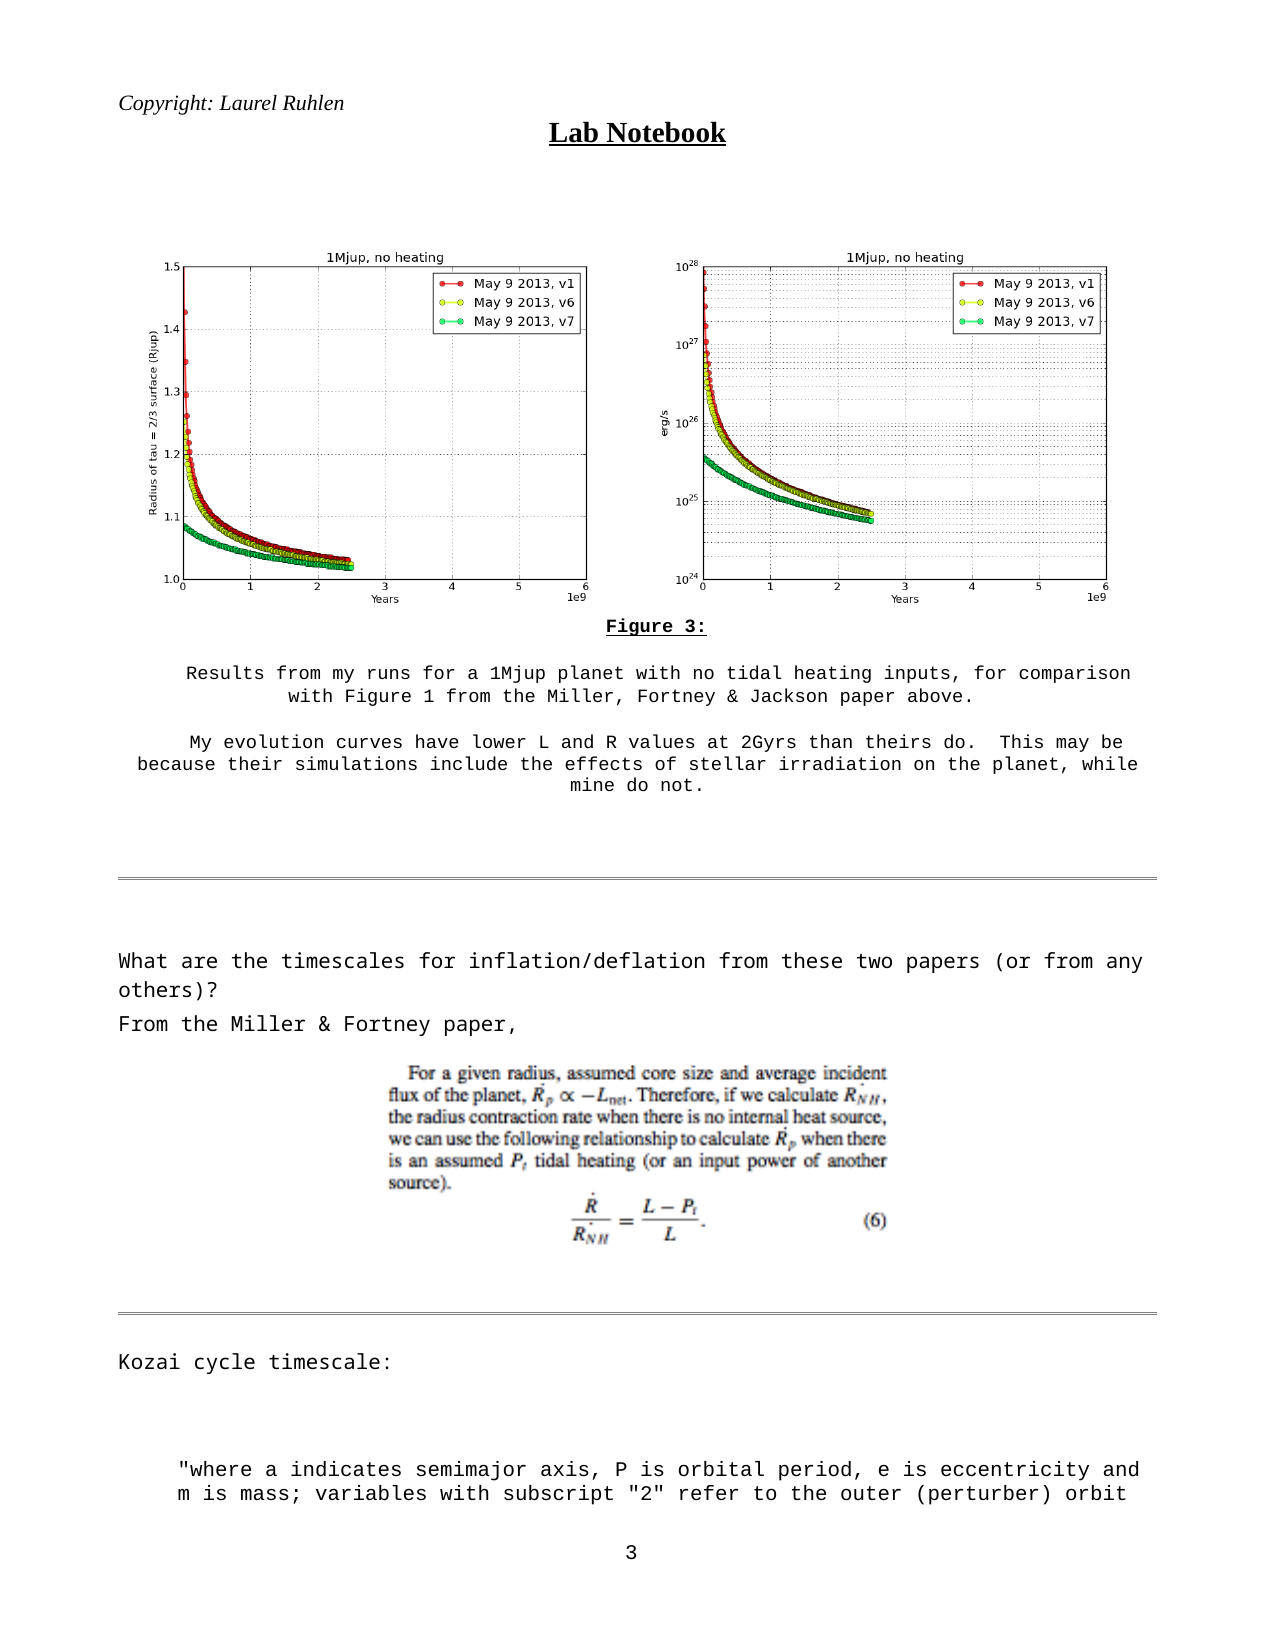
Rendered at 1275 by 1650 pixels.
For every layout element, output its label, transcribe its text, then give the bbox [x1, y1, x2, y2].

list "where a indicates semimajor axis, P is orbital period, e is eccentricity and m is mass; variables with subscript "2" refer to the outer (perturber) orbit [177, 1459, 1157, 1507]
text Results from my runs for a 1Mjup planet with no tidal heating inputs, for comparison with Figure 1 from the Miller, Fortney & Jackson paper above. [118, 663, 1157, 708]
picture [378, 1062, 898, 1253]
text What are the timescales for inflation/deflation from these two papers (or from any others)? [118, 946, 1157, 1003]
picture [118, 227, 1158, 618]
text Figure 3: [118, 618, 1157, 638]
text From the Miller & Fortney paper, [118, 1009, 1157, 1038]
text My evolution curves have lower L and R values at 2Gyrs than theirs do. This may be because their simulations include the effects of stellar irradiation on the planet, while mine do not. [118, 733, 1157, 797]
text Kozai cycle timescale: [118, 1347, 1157, 1376]
